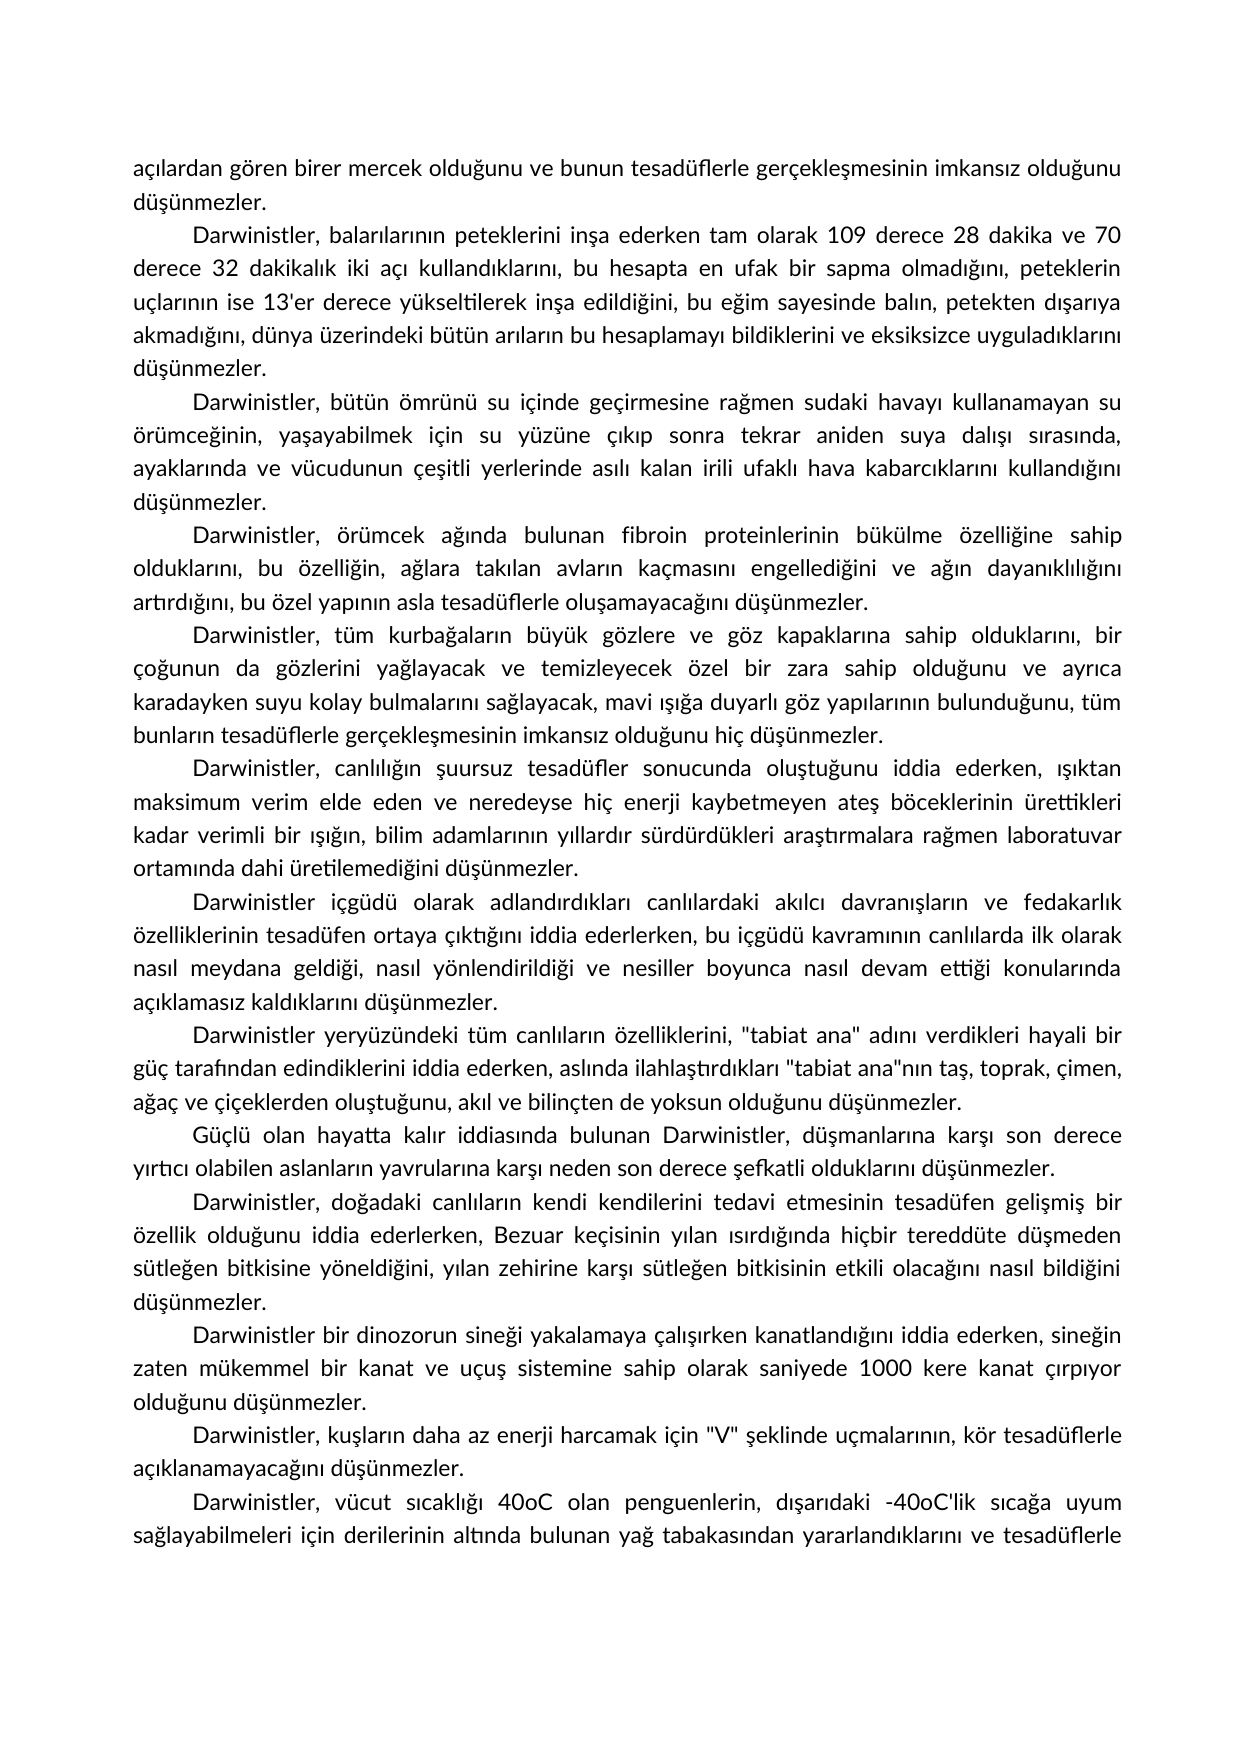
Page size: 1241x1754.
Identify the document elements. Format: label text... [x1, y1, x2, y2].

text Darwinistler, kuşların daha az enerji harcamak için "V" şeklinde uçmalarının, kör tesadüflerle açıklanamayacağını düşünmezler. [133, 1417, 1123, 1483]
text Darwinistler, doğadaki canlıların kendi kendilerini tedavi etmesinin tesadüfen gelişmiş bir özellik olduğunu iddia ederlerken, Bezuar keçisinin yılan ısırdığında hiçbir tereddüte düşmeden sütleğen bitkisine yöneldiğini, yılan zehirine karşı sütleğen bitkisinin etkili olacağını nasıl bildiğini düşünmezler. [133, 1183, 1123, 1317]
text Güçlü olan hayatta kalır iddiasında bulunan Darwinistler, düşmanlarına karşı son derece yırtıcı olabilen aslanların yavrularına karşı neden son derece şefkatli olduklarını düşünmezler. [133, 1117, 1123, 1183]
text Darwinistler içgüdü olarak adlandırdıkları canlılardaki akılcı davranışların ve fedakarlık özelliklerinin tesadüfen ortaya çıktığını iddia ederlerken, bu içgüdü kavramının canlılarda ilk olarak nasıl meydana geldiği, nasıl yönlendirildiği ve nesiller boyunca nasıl devam ettiği konularında açıklamasız kaldıklarını düşünmezler. [133, 883, 1123, 1017]
text Darwinistler bir dinozorun sineği yakalamaya çalışırken kanatlandığını iddia ederken, sineğin zaten mükemmel bir kanat ve uçuş sistemine sahip olarak saniyede 1000 kere kanat çırpıyor olduğunu düşünmezler. [133, 1317, 1123, 1417]
text Darwinistler, örümcek ağında bulunan fibroin proteinlerinin bükülme özelliğine sahip olduklarını, bu özelliğin, ağlara takılan avların kaçmasını engellediğini ve ağın dayanıklılığını artırdığını, bu özel yapının asla tesadüflerle oluşamayacağını düşünmezler. [133, 517, 1123, 617]
text Darwinistler, tüm kurbağaların büyük gözlere ve göz kapaklarına sahip olduklarını, bir çoğunun da gözlerini yağlayacak ve temizleyecek özel bir zara sahip olduğunu ve ayrıca karadayken suyu kolay bulmalarını sağlayacak, mavi ışığa duyarlı göz yapılarının bulunduğunu, tüm bunların tesadüflerle gerçekleşmesinin imkansız olduğunu hiç düşünmezler. [133, 617, 1123, 750]
text Darwinistler, balarılarının peteklerini inşa ederken tam olarak 109 derece 28 dakika ve 70 derece 32 dakikalık iki açı kullandıklarını, bu hesapta en ufak bir sapma olmadığını, peteklerin uçlarının ise 13'er derece yükseltilerek inşa edildiğini, bu eğim sayesinde balın, petekten dışarıya akmadığını, dünya üzerindeki bütün arıların bu hesaplamayı bildiklerini ve eksiksizce uyguladıklarını düşünmezler. [133, 217, 1123, 383]
text Darwinistler, vücut sıcaklığı 40oC olan penguenlerin, dışarıdaki -40oC'lik sıcağa uyum sağlayabilmeleri için derilerinin altında bulunan yağ tabakasından yararlandıklarını ve tesadüflerle [133, 1483, 1123, 1550]
text Darwinistler, bütün ömrünü su içinde geçirmesine rağmen sudaki havayı kullanamayan su örümceğinin, yaşayabilmek için su yüzüne çıkıp sonra tekrar aniden suya dalışı sırasında, ayaklarında ve vücudunun çeşitli yerlerinde asılı kalan irili ufaklı hava kabarcıklarını kullandığını düşünmezler. [133, 383, 1123, 517]
text Darwinistler yeryüzündeki tüm canlıların özelliklerini, "tabiat ana" adını verdikleri hayali bir güç tarafından edindiklerini iddia ederken, aslında ilahlaştırdıkları "tabiat ana"nın taş, toprak, çimen, ağaç ve çiçeklerden oluştuğunu, akıl ve bilinçten de yoksun olduğunu düşünmezler. [133, 1017, 1123, 1117]
text Darwinistler, canlılığın şuursuz tesadüfler sonucunda oluştuğunu iddia ederken, ışıktan maksimum verim elde eden ve neredeyse hiç enerji kaybetmeyen ateş böceklerinin ürettikleri kadar verimli bir ışığın, bilim adamlarının yıllardır sürdürdükleri araştırmalara rağmen laboratuvar ortamında dahi üretilemediğini düşünmezler. [133, 750, 1123, 883]
text açılardan gören birer mercek olduğunu ve bunun tesadüflerle gerçekleşmesinin imkansız olduğunu düşünmezler. [133, 150, 1123, 217]
